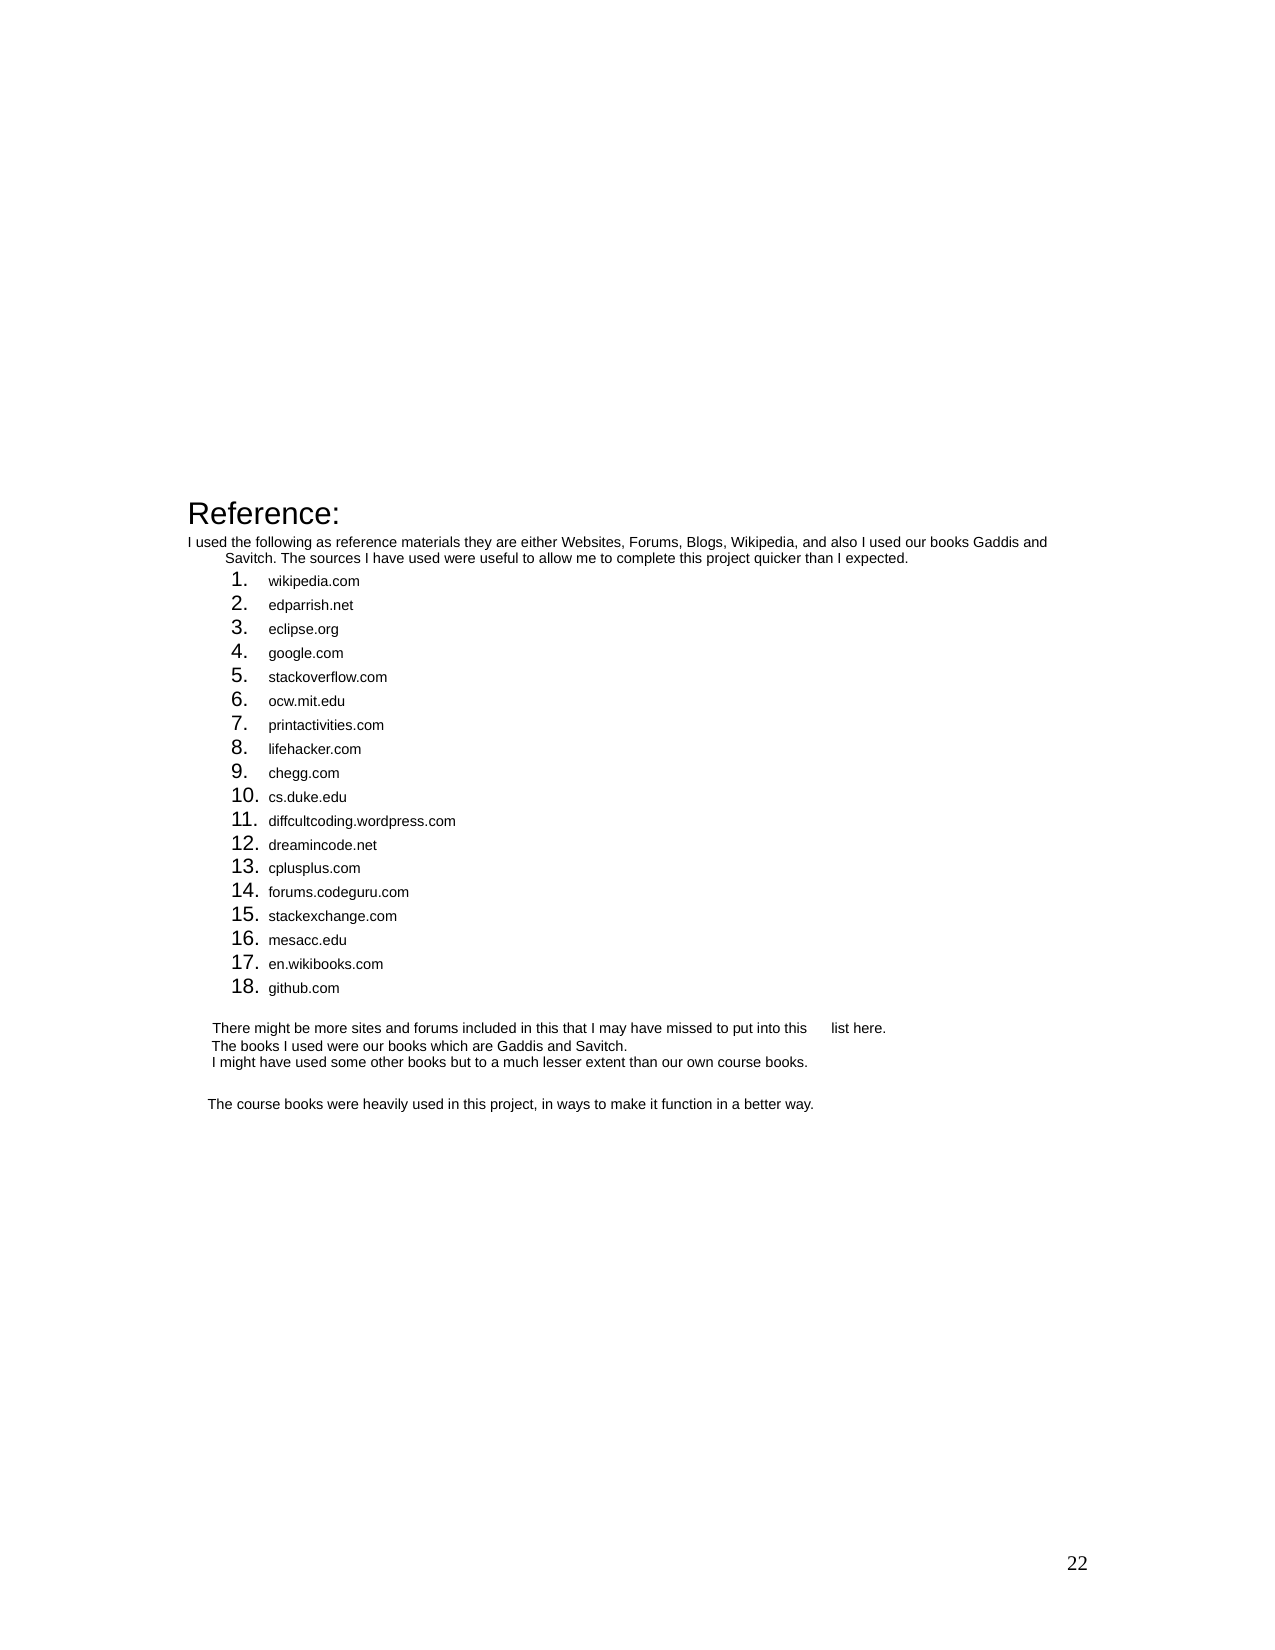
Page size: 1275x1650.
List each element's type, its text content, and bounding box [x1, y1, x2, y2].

list The course books were heavily used in this project, in ways to make it function in a better way. [187, 1096, 1087, 1112]
list ocw.mit.edu [231, 687, 1087, 711]
list edparrish.net [231, 591, 1087, 615]
list printactivities.com [231, 711, 1087, 734]
list stackexchange.com [231, 902, 1087, 926]
list diffcultcoding.wordpress.com [231, 806, 1087, 830]
list chegg.com [231, 758, 1087, 782]
list I might have used some other books but to a much lesser extent than our own course books. [187, 1054, 1087, 1071]
list Reference: [187, 485, 1087, 533]
list eclipse.org [231, 615, 1087, 639]
list The books I used were our books which are Gaddis and Savitch. [187, 1037, 1087, 1054]
list forums.codeguru.com [231, 878, 1087, 902]
list google.com [231, 639, 1087, 663]
list stackoverflow.com [231, 663, 1087, 687]
list wikipedia.com [231, 567, 1087, 591]
list lifehacker.com [231, 734, 1087, 758]
list dreamincode.net [231, 830, 1087, 854]
list There might be more sites and forums included in this that I may have missed to put into this list here. [187, 1018, 1087, 1037]
list github.com [231, 974, 1087, 998]
list en.wikibooks.com [231, 950, 1087, 974]
list I used the following as reference materials they are either Websites, Forums, Blogs, Wikipedia, and also I used our books Gaddis and Savitch. The sources I have used were useful to allow me to complete this project quicker than I expected. [187, 533, 1087, 567]
list mesacc.edu [231, 926, 1087, 950]
list cplusplus.com [231, 854, 1087, 878]
list cs.duke.edu [231, 782, 1087, 806]
